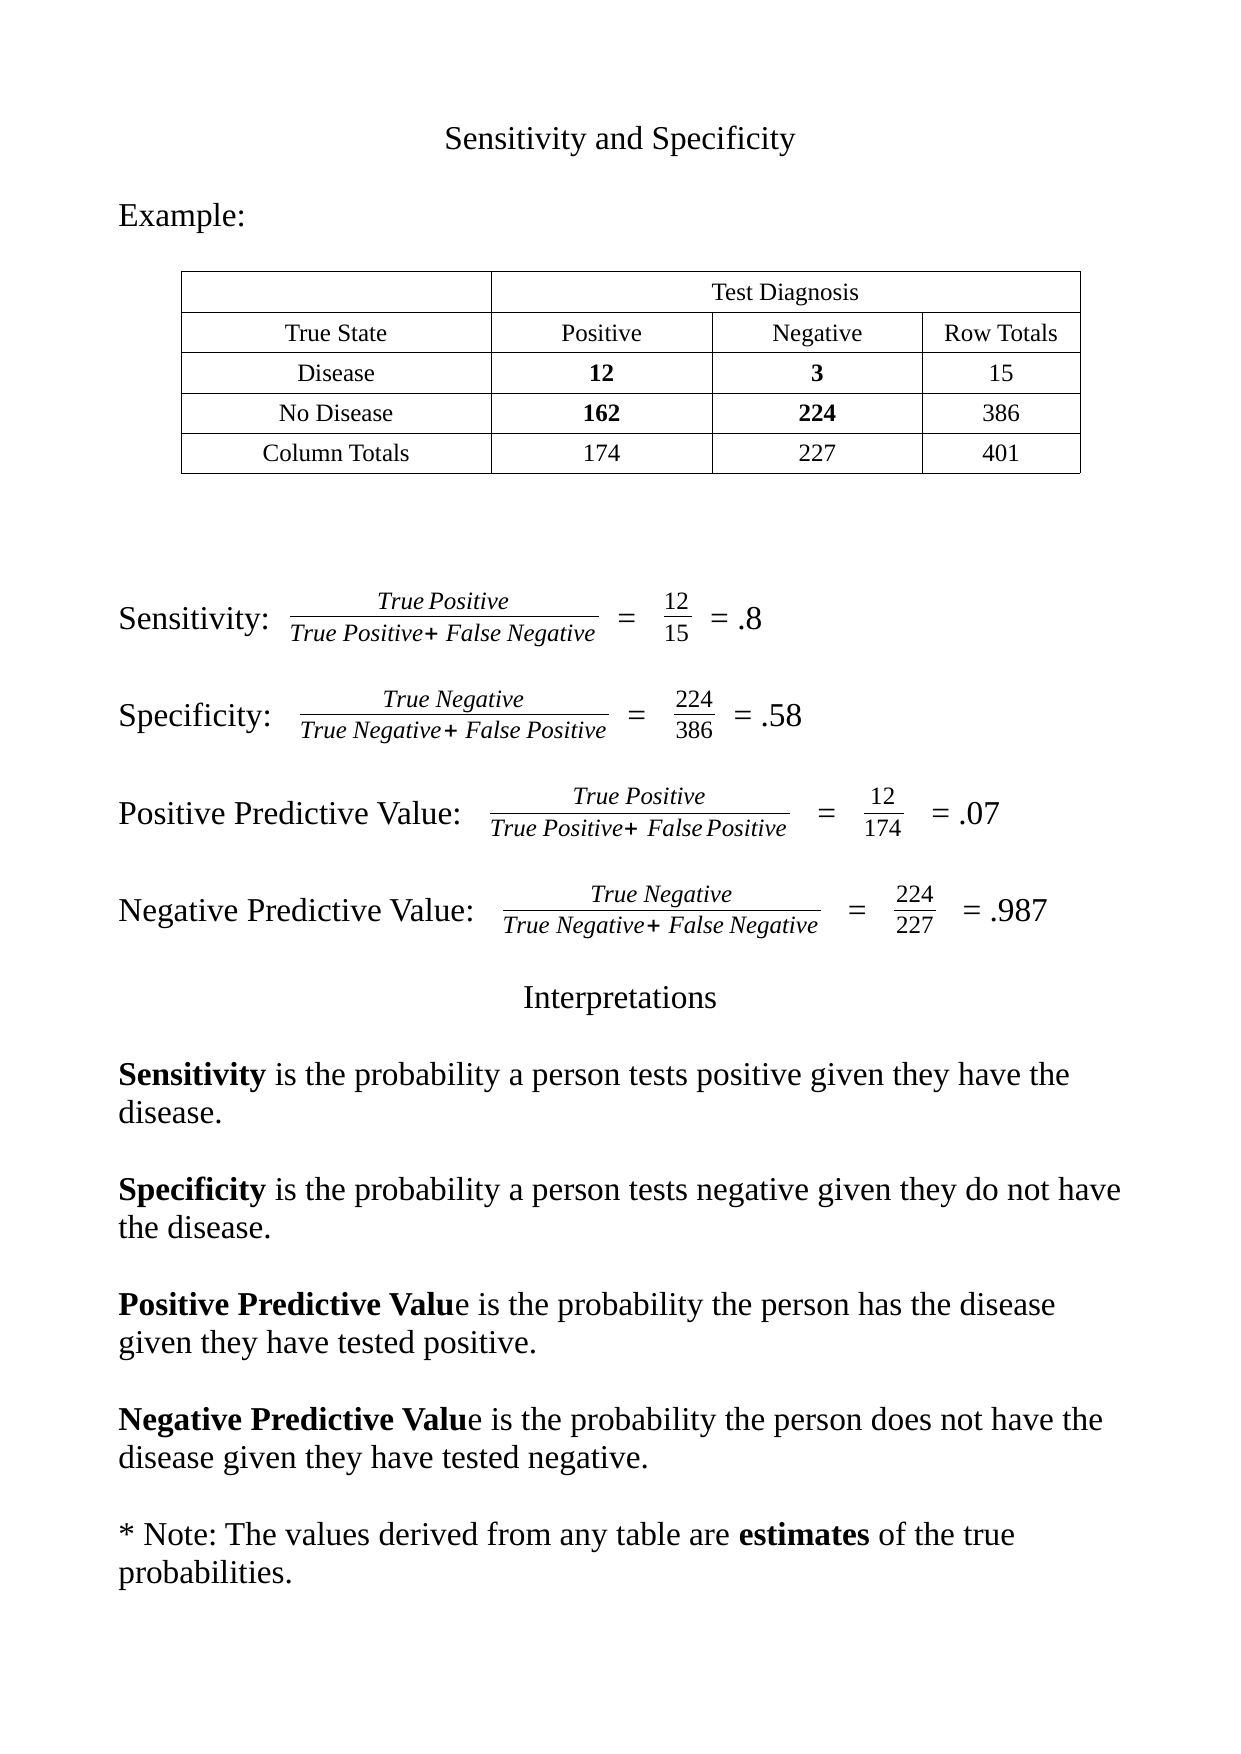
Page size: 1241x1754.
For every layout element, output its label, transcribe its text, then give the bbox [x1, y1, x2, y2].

text * Note: The values derived from any table are estimates of the true probabilities. [118, 1514, 1122, 1591]
table_cell No Disease [182, 394, 491, 433]
text Sensitivity and Specificity [118, 118, 1122, 156]
table_header [182, 272, 491, 312]
text Interpretations [118, 977, 1122, 1016]
text Positive Predictive Value is the probability the person has the disease given they have tested positive. [118, 1284, 1122, 1361]
table_cell 386 [923, 394, 1080, 433]
table_cell 401 [923, 434, 1080, 473]
text Positive Predictive Value: = = .07 [118, 783, 1122, 842]
table_cell 224 [713, 394, 922, 433]
text Specificity: = = .58 [118, 685, 1122, 744]
table_cell 3 [713, 353, 922, 392]
table_cell 227 [713, 434, 922, 473]
table_cell Disease [182, 353, 491, 392]
text Negative Predictive Value is the probability the person does not have the disease given they have tested negative. [118, 1399, 1122, 1476]
table_cell Negative [713, 313, 922, 352]
text Sensitivity is the probability a person tests positive given they have the disease. [118, 1054, 1122, 1131]
table_cell 15 [923, 353, 1080, 392]
text Sensitivity:= = .8 [118, 588, 1122, 647]
table_cell 174 [492, 434, 712, 473]
table_cell Column Totals [182, 434, 491, 473]
table_header Test Diagnosis [492, 272, 1080, 312]
table_cell True State [182, 313, 491, 352]
table_cell Positive [492, 313, 712, 352]
text Example: [118, 195, 1122, 233]
table_cell Row Totals [923, 313, 1080, 352]
table_cell 162 [492, 394, 712, 433]
table_cell 12 [492, 353, 712, 392]
text Specificity is the probability a person tests negative given they do not have the disease. [118, 1169, 1122, 1246]
text Negative Predictive Value: = = .987 [118, 880, 1122, 939]
